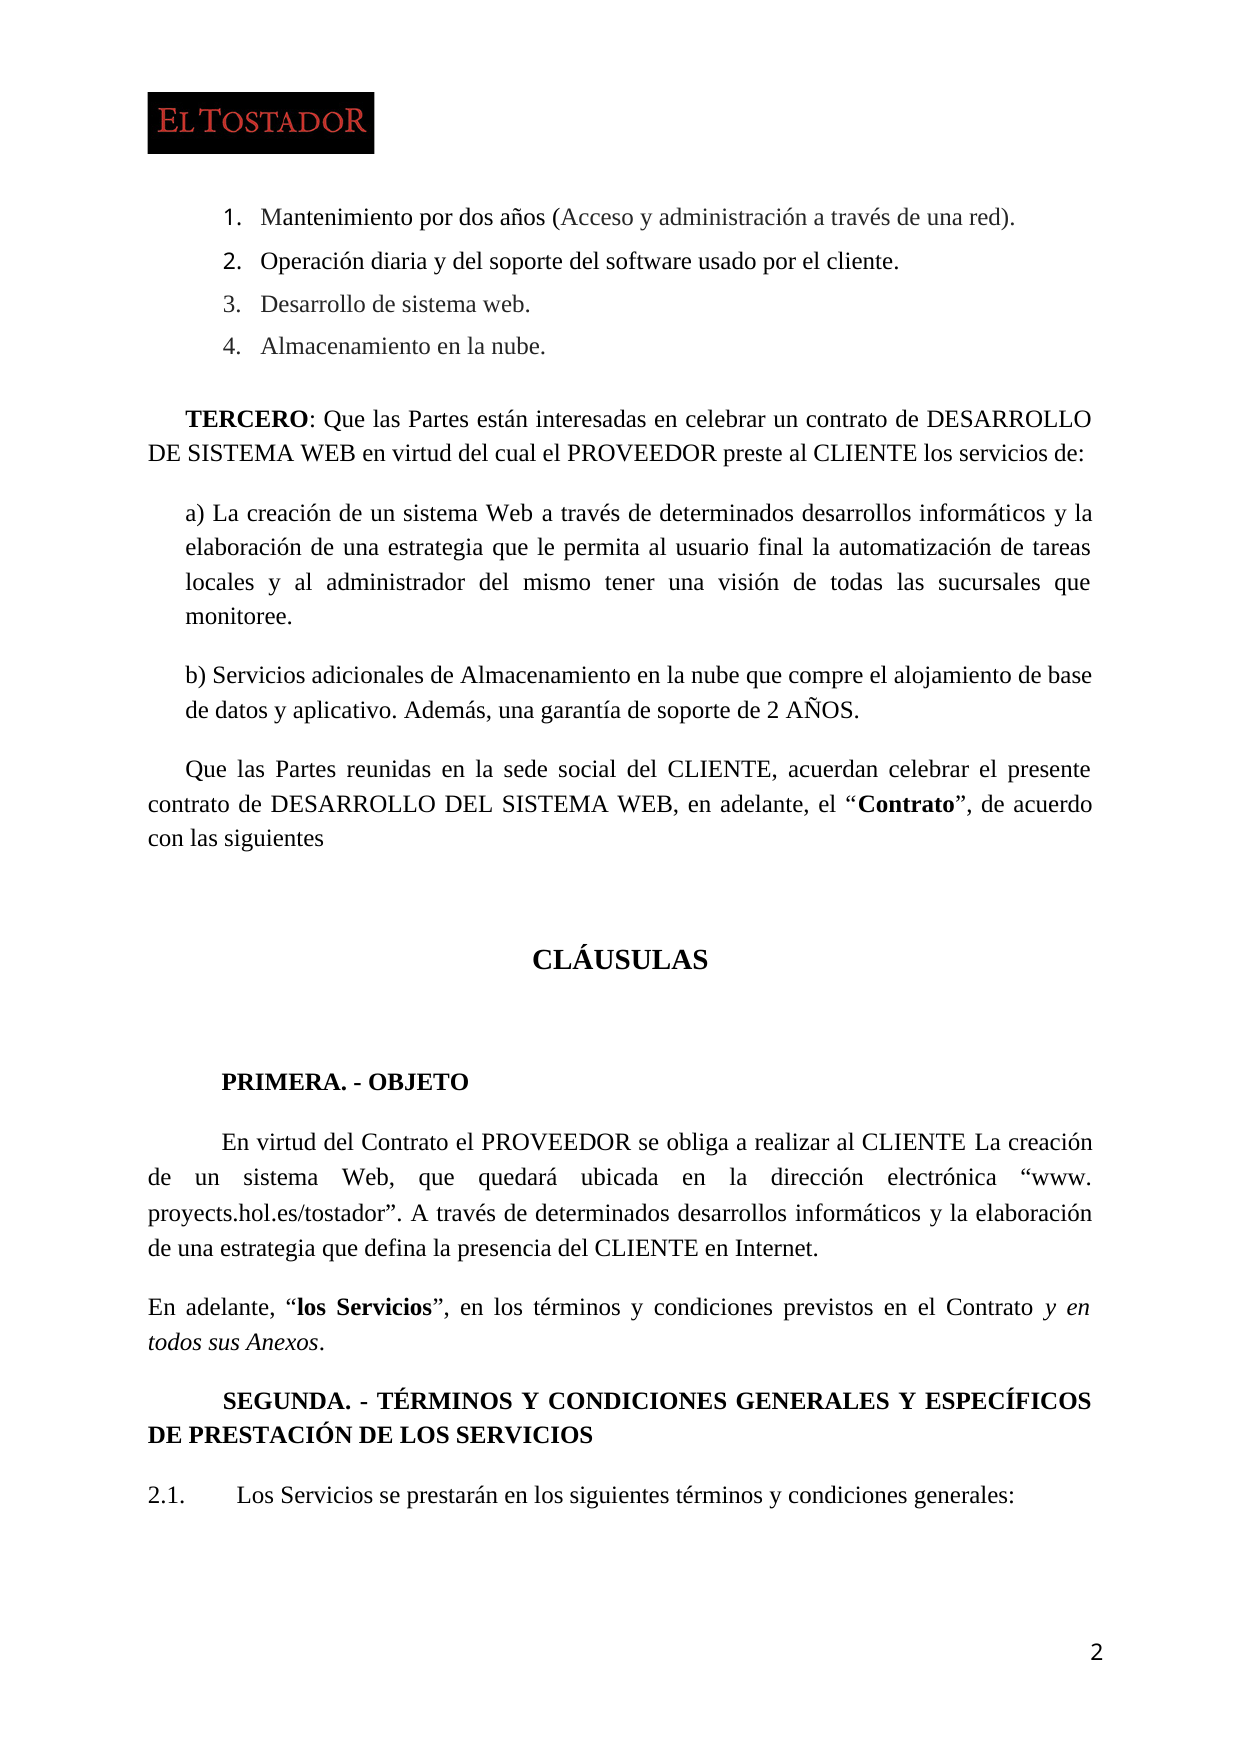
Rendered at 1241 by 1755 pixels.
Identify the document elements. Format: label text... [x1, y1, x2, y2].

text Que las Partes reunidas en la sede social del CLIENTE, acuerdan celebrar el presente contrato de DESARROLLO DEL SISTEMA WEB, en adelante, el “Contrato”, de acuerdo con las siguientes [148, 754, 1093, 852]
text CLÁUSULAS [148, 942, 1093, 976]
text PRIMERA. - OBJETO [148, 1067, 1093, 1096]
list Operación diaria y del soporte del software usado por el cliente. [223, 245, 1093, 276]
text SEGUNDA. - TÉRMINOS Y CONDICIONES GENERALES Y ESPECÍFICOS DE PRESTACIÓN DE LOS SERVICIOS [148, 1386, 1093, 1449]
text b) Servicios adicionales de Almacenamiento en la nube que compre el alojamiento de base de datos y aplicativo. Además, una garantía de soporte de 2 AÑOS. [185, 661, 1093, 724]
list Almacenamiento en la nube. [223, 331, 1093, 359]
text En virtud del Contrato el PROVEEDOR se obliga a realizar al CLIENTE La creación de un sistema Web, que quedará ubicada en la dirección electrónica “www. proyects.hol.es/tostador”. A través de determinados desarrollos informáticos y la elaboración de una estrategia que defina la presencia del CLIENTE en Internet. [148, 1127, 1093, 1261]
list Los Servicios se prestarán en los siguientes términos y condiciones generales: [148, 1480, 1093, 1509]
list Desarrollo de sistema web. [223, 289, 1093, 318]
text a) La creación de un sistema Web a través de determinados desarrollos informáticos y la elaboración de una estrategia que le permita al usuario final la automatización de tareas locales y al administrador del mismo tener una visión de todas las sucursales que monitoree. [185, 498, 1093, 630]
list Mantenimiento por dos años (Acceso y administración a través de una red). [223, 201, 1093, 232]
text TERCERO: Que las Partes están interesadas en celebrar un contrato de DESARROLLO DE SISTEMA WEB en virtud del cual el PROVEEDOR preste al CLIENTE los servicios de: [148, 404, 1093, 467]
text En adelante, “los Servicios”, en los términos y condiciones previstos en el Contrato y en todos sus Anexos. [148, 1292, 1093, 1355]
